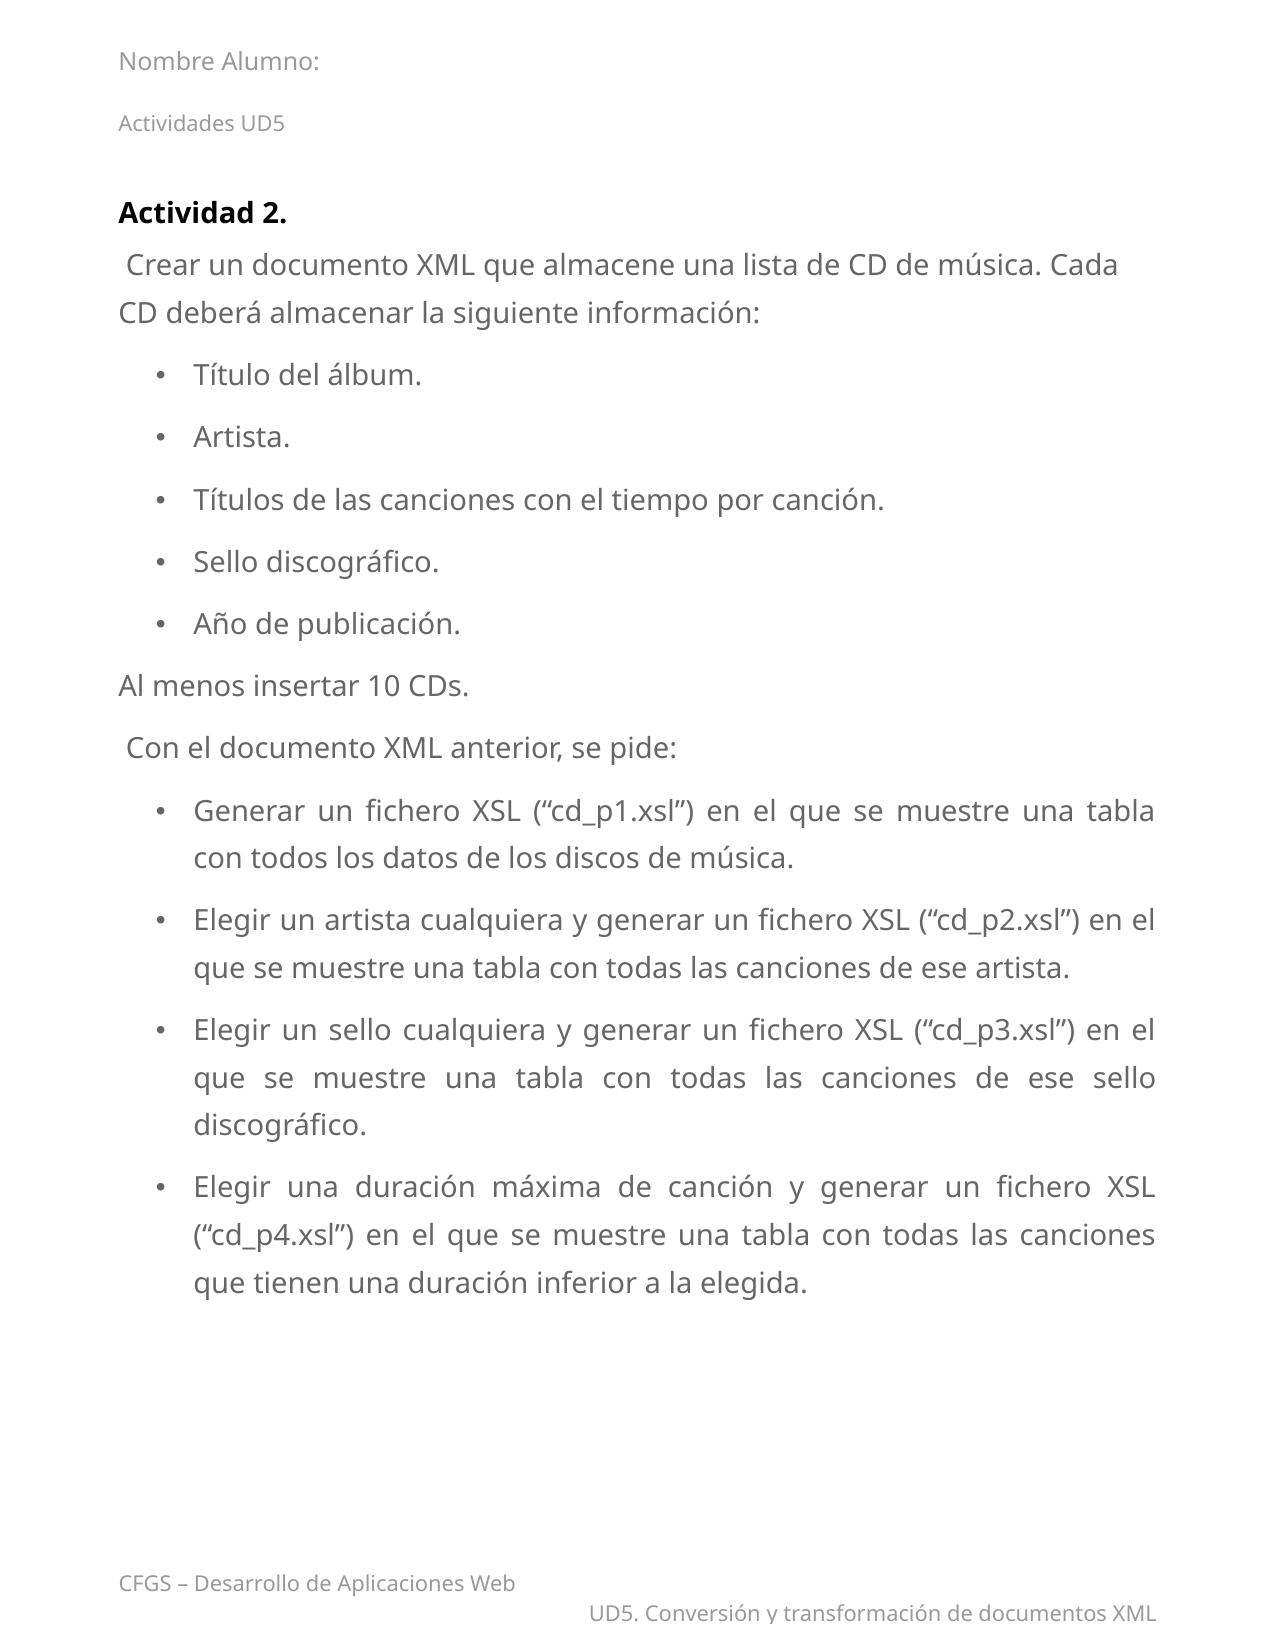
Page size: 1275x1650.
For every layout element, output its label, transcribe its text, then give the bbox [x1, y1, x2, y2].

list Título del álbum. [156, 354, 1157, 394]
list Elegir una duración máxima de canción y generar un fichero XSL (“cd_p4.xsl”) en el que se muestre una tabla con todas las canciones que tienen una duración inferior a la elegida. [156, 1167, 1157, 1302]
list Artista. [156, 417, 1157, 456]
text Con el documento XML anterior, se pide: [118, 728, 1157, 767]
list Elegir un artista cualquiera y generar un fichero XSL (“cd_p2.xsl”) en el que se muestre una tabla con todas las canciones de ese artista. [156, 899, 1157, 987]
list Generar un fichero XSL (“cd_p1.xsl”) en el que se muestre una tabla con todos los datos de los discos de música. [156, 790, 1157, 877]
text Crear un documento XML que almacene una lista de CD de música. Cada CD deberá almacenar la siguiente información: [118, 245, 1157, 332]
text Al menos insertar 10 CDs. [118, 665, 1157, 705]
list Elegir un sello cualquiera y generar un fichero XSL (“cd_p3.xsl”) en el que se muestre una tabla con todas las canciones de ese sello discográfico. [156, 1009, 1157, 1144]
list Año de publicación. [156, 603, 1157, 643]
list Sello discográfico. [156, 541, 1157, 581]
list Títulos de las canciones con el tiempo por canción. [156, 479, 1157, 518]
subtitle Actividad 2. [118, 192, 1157, 232]
